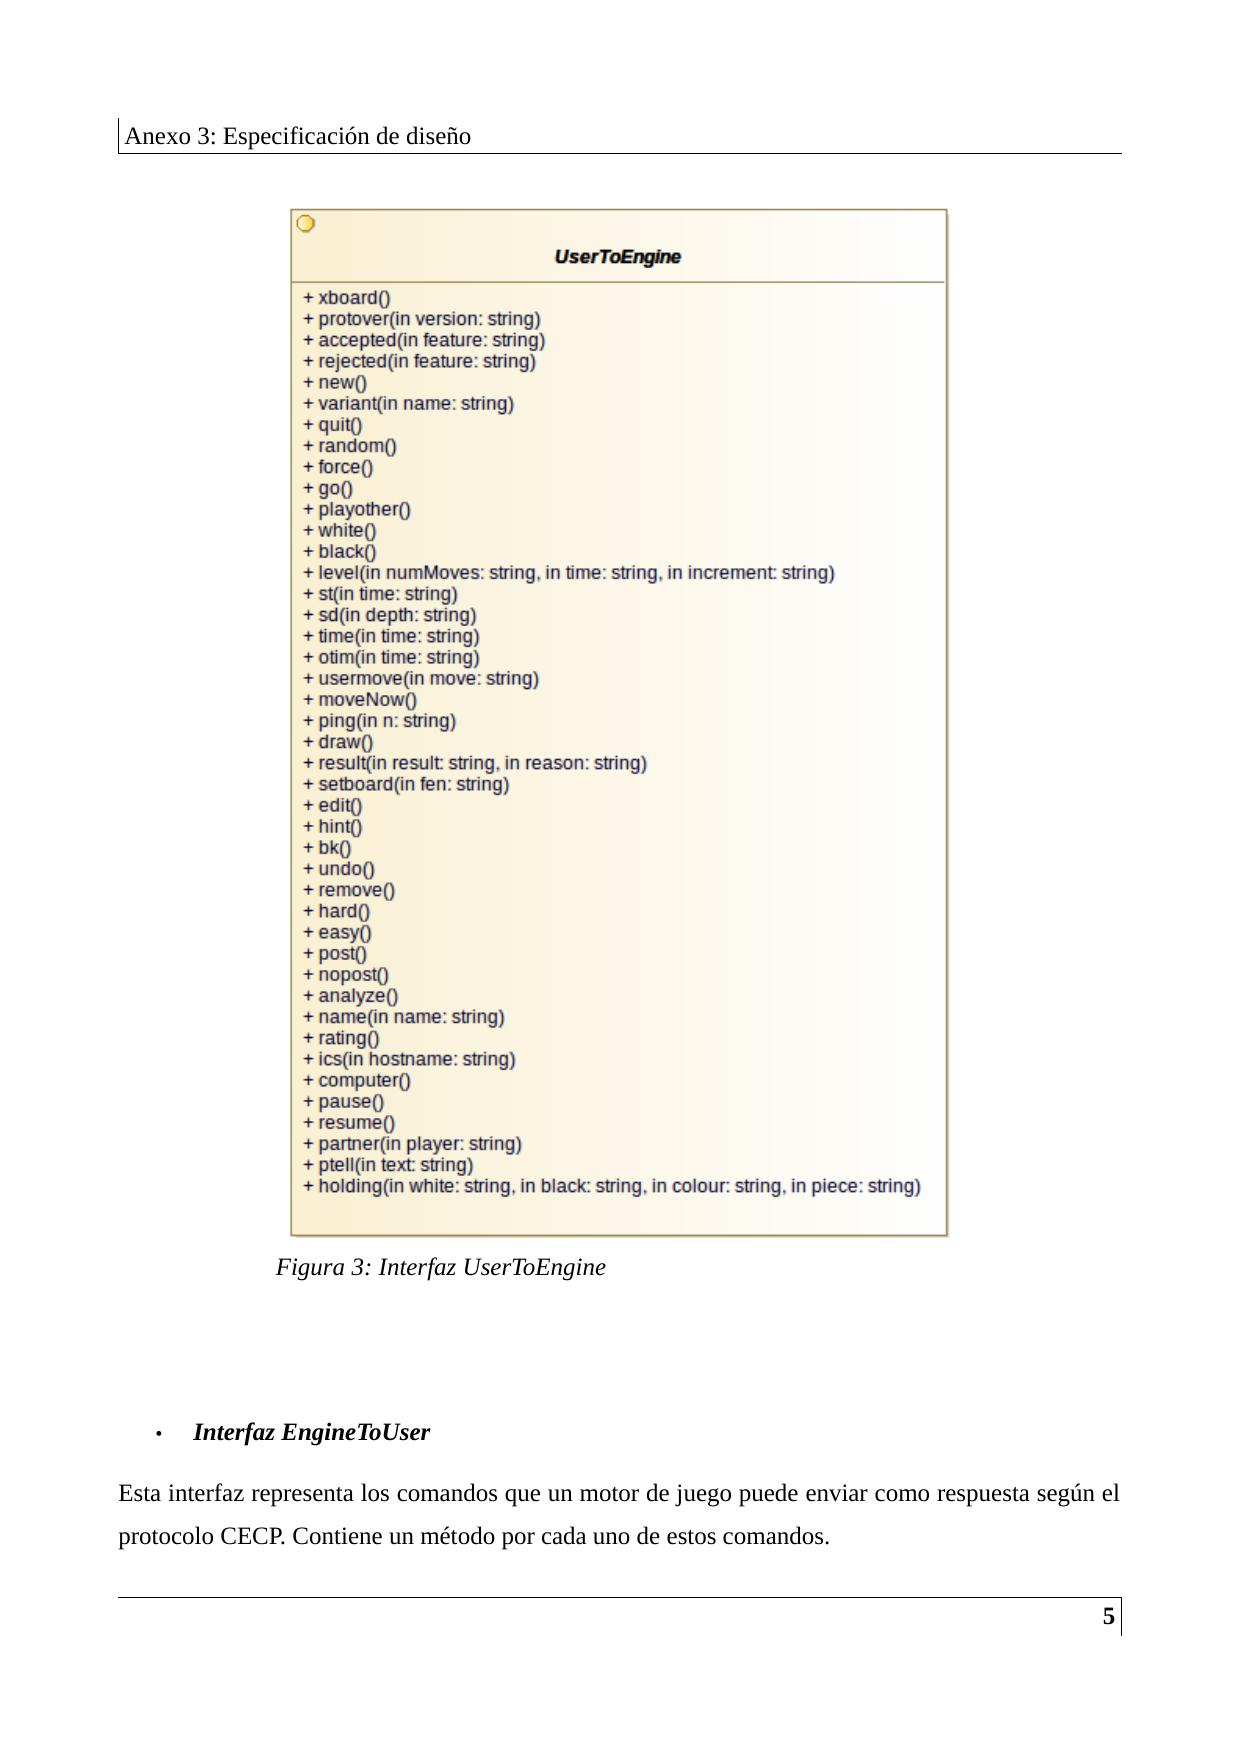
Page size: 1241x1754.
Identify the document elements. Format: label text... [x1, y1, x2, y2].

text Figura 3: Interfaz UserToEngine [276, 1253, 965, 1281]
text Esta interfaz representa los comandos que un motor de juego puede enviar como respuesta según el protocolo CECP. Contiene un método por cada uno de estos comandos. [118, 1478, 1122, 1550]
list Interfaz EngineToUser [156, 1417, 1122, 1446]
picture [275, 195, 965, 1253]
